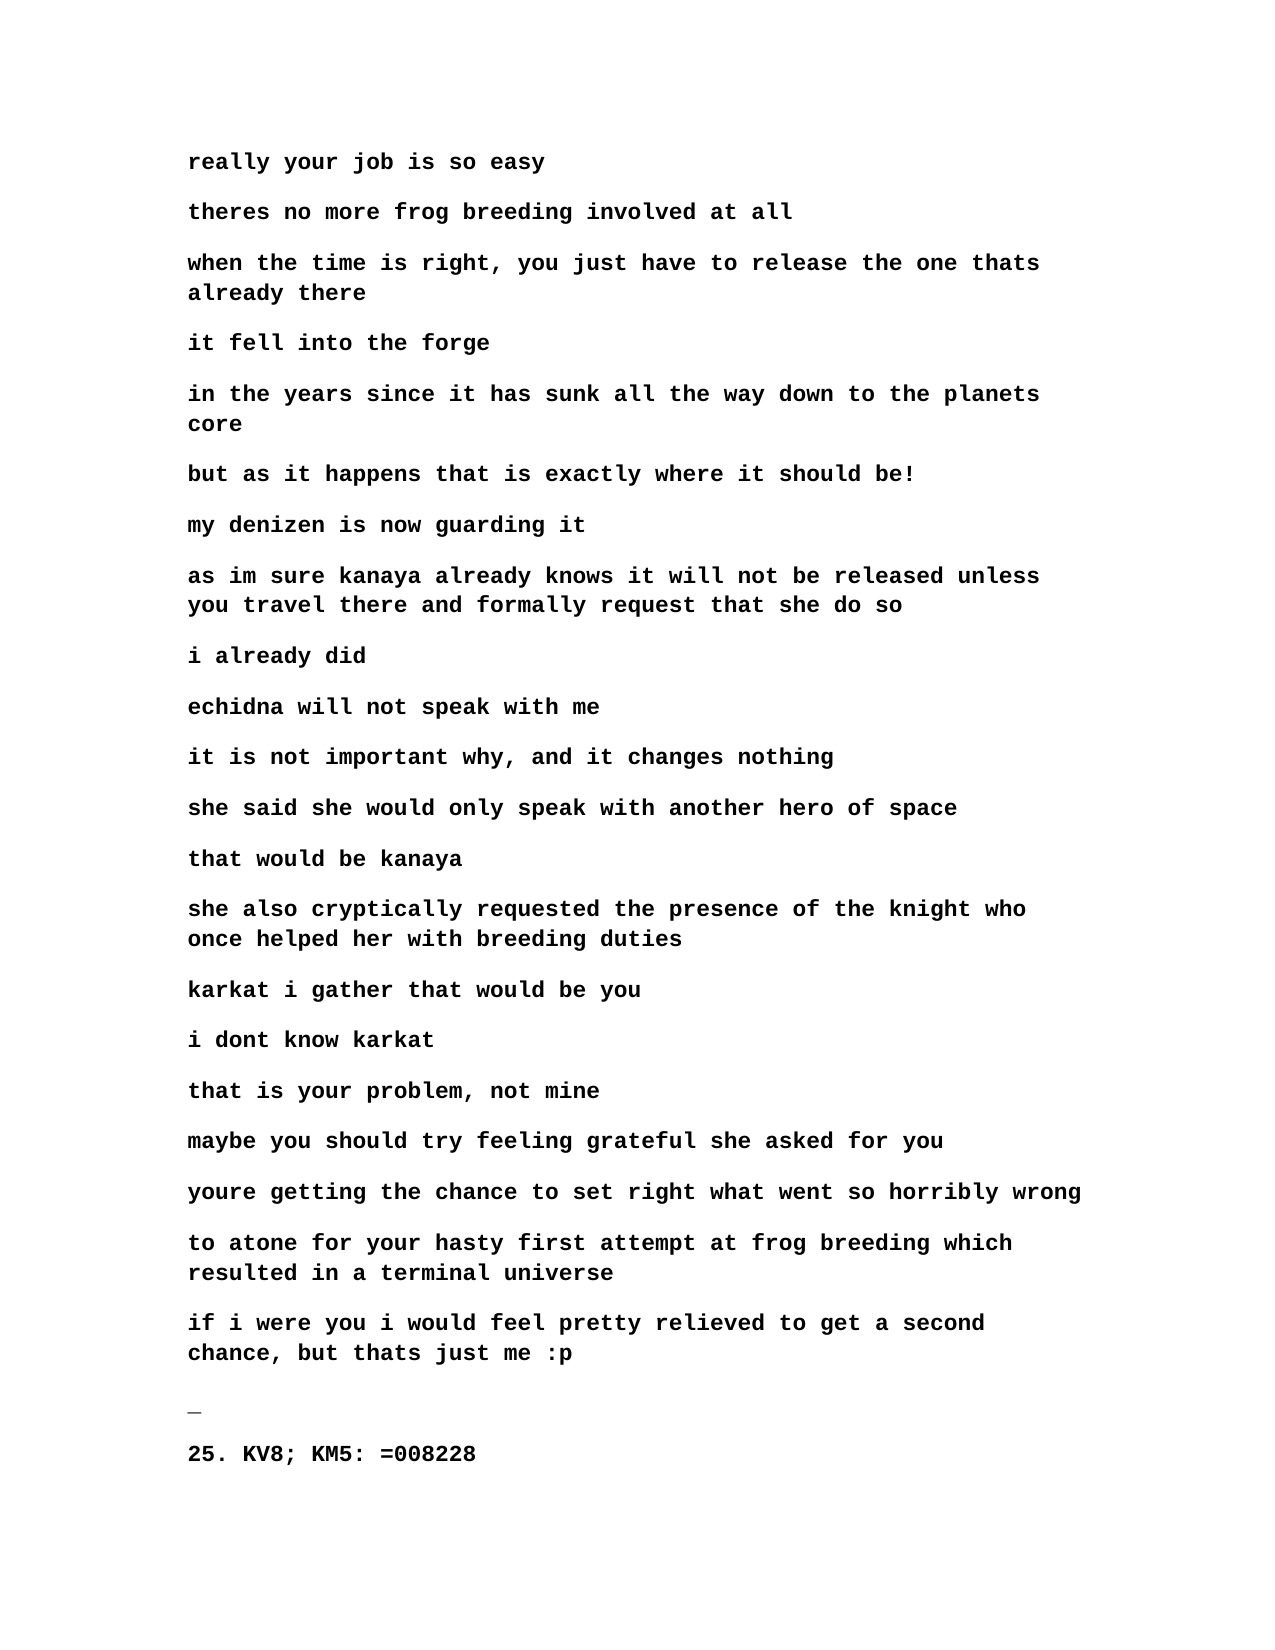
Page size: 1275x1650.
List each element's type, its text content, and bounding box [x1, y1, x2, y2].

text to atone for your hasty first attempt at frog breeding which resulted in a terminal universe [187, 1231, 1087, 1287]
text theres no more frog breeding involved at all [187, 201, 1087, 227]
text really your job is so easy [187, 150, 1087, 176]
text when the time is right, you just have to release the one thats already there [187, 251, 1087, 307]
text in the years since it has sunk all the way down to the planets core [187, 382, 1087, 438]
text maybe you should try feeling grateful she asked for you [187, 1130, 1087, 1156]
text it fell into the forge [187, 332, 1087, 358]
text 25. KV8; KM5: =008228 [187, 1442, 1087, 1468]
text that would be kanaya [187, 847, 1087, 873]
text that is your problem, not mine [187, 1079, 1087, 1105]
text i dont know karkat [187, 1028, 1087, 1054]
text youre getting the chance to set right what went so horribly wrong [187, 1180, 1087, 1206]
text echidna will not speak with me [187, 695, 1087, 721]
text as im sure kanaya already knows it will not be released unless you travel there and formally request that she do so [187, 564, 1087, 620]
text karkat i gather that would be you [187, 978, 1087, 1004]
text _ [187, 1392, 1087, 1418]
text she said she would only speak with another hero of space [187, 796, 1087, 822]
text if i were you i would feel pretty relieved to get a second chance, but thats just me :p [187, 1311, 1087, 1367]
text my denizen is now guarding it [187, 513, 1087, 539]
text i already did [187, 644, 1087, 670]
text but as it happens that is exactly where it should be! [187, 463, 1087, 489]
text it is not important why, and it changes nothing [187, 746, 1087, 772]
text she also cryptically requested the presence of the knight who once helped her with breeding duties [187, 897, 1087, 953]
